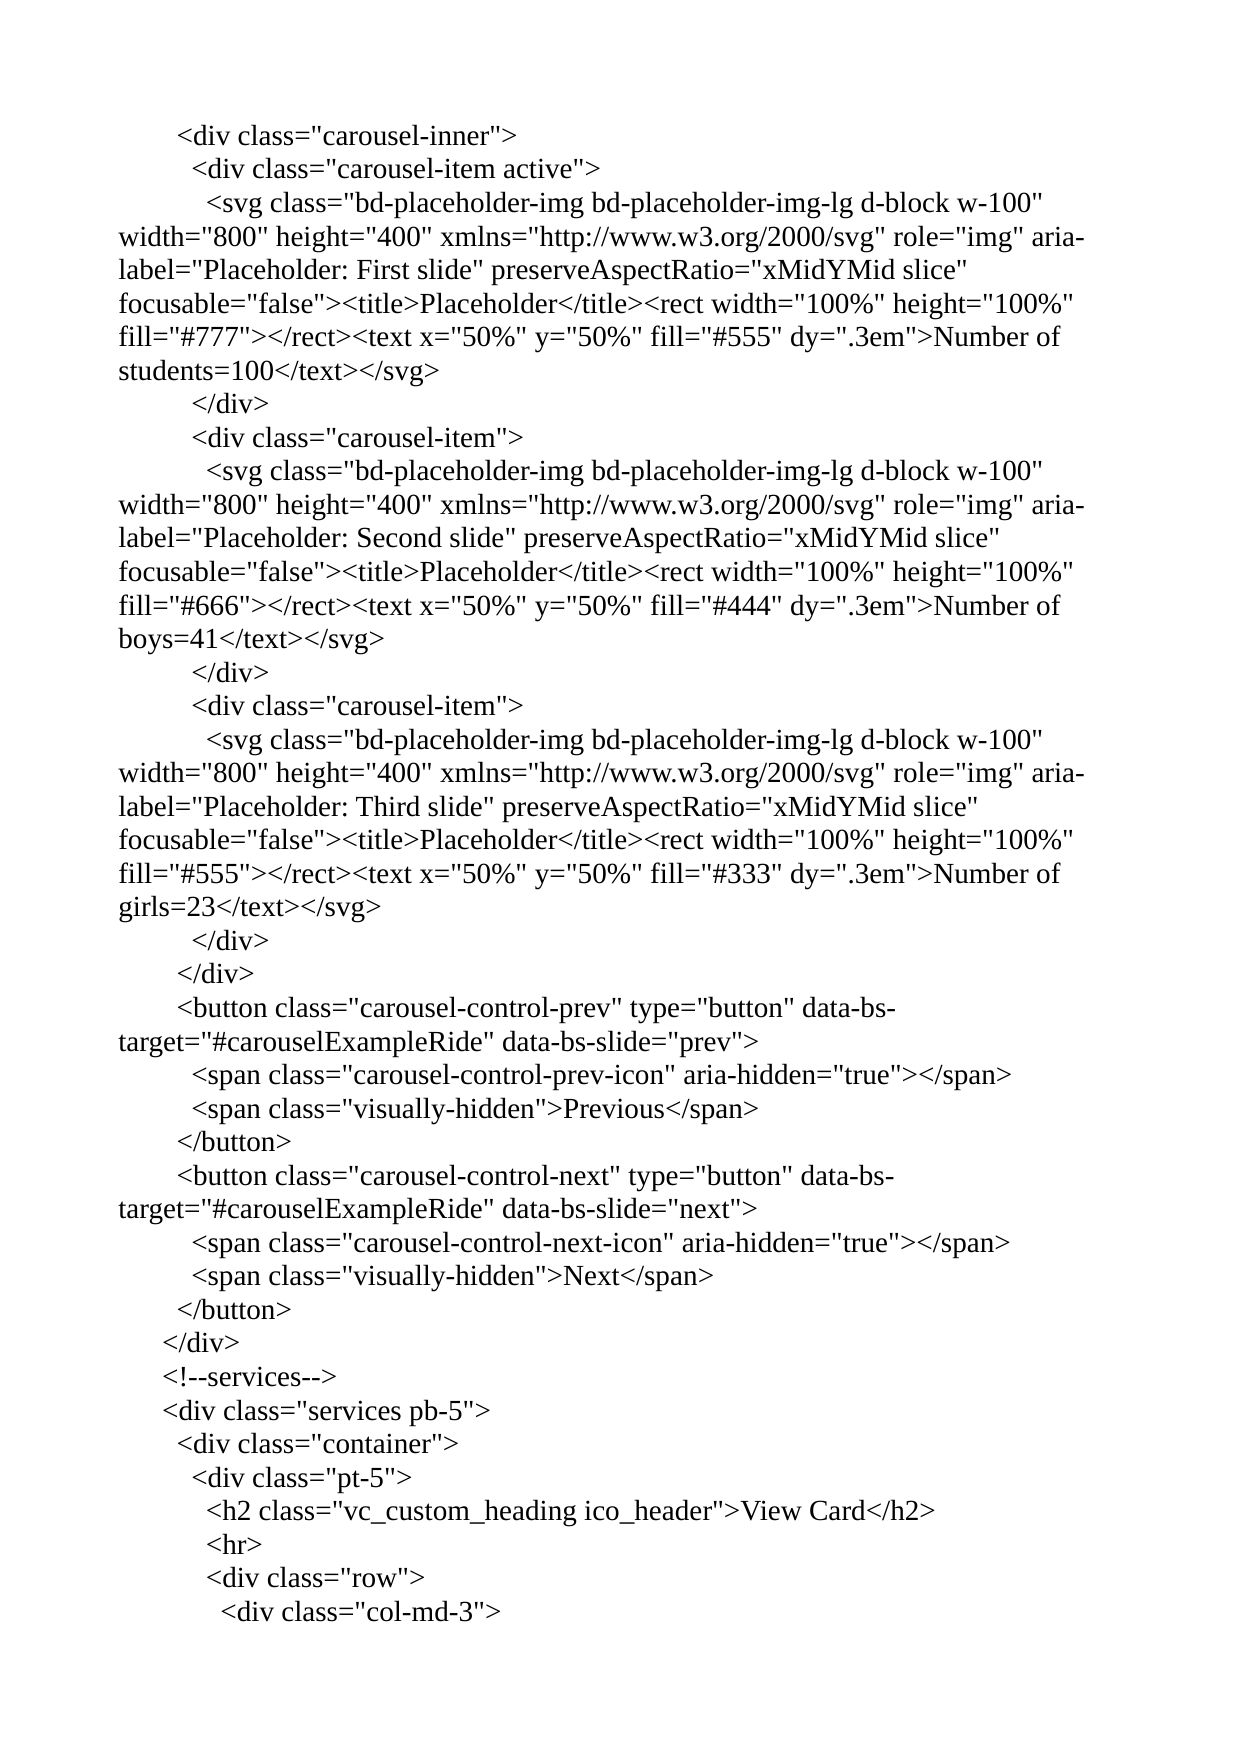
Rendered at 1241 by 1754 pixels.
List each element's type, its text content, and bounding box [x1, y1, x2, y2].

text <div class="container"> [118, 1426, 1122, 1460]
text <!--services--> [118, 1359, 1122, 1393]
text </div> [118, 655, 1122, 688]
text <span class="carousel-control-next-icon" aria-hidden="true"></span> [118, 1225, 1122, 1258]
text <div class="carousel-inner"> [118, 118, 1122, 152]
text <div class="row"> [118, 1560, 1122, 1594]
text <svg class="bd-placeholder-img bd-placeholder-img-lg d-block w-100" width="800" height="400" xmlns="http://www.w3.org/2000/svg" role="img" aria-label="Placeholder: Second slide" preserveAspectRatio="xMidYMid slice" focusable="false"><title>Placeholder</title><rect width="100%" height="100%" fill="#666"></rect><text x="50%" y="50%" fill="#444" dy=".3em">Number of boys=41</text></svg> [118, 453, 1122, 655]
text <span class="visually-hidden">Next</span> [118, 1258, 1122, 1292]
text </div> [118, 923, 1122, 957]
text </div> [118, 957, 1122, 990]
text <button class="carousel-control-next" type="button" data-bs-target="#carouselExampleRide" data-bs-slide="next"> [118, 1158, 1122, 1225]
text <button class="carousel-control-prev" type="button" data-bs-target="#carouselExampleRide" data-bs-slide="prev"> [118, 990, 1122, 1057]
text <div class="pt-5"> [118, 1460, 1122, 1493]
text <span class="carousel-control-prev-icon" aria-hidden="true"></span> [118, 1057, 1122, 1091]
text <div class="carousel-item"> [118, 688, 1122, 722]
text <div class="services pb-5"> [118, 1393, 1122, 1426]
text <div class="carousel-item active"> [118, 152, 1122, 185]
text <div class="col-md-3"> [118, 1594, 1122, 1627]
text </button> [118, 1124, 1122, 1158]
text </div> [118, 386, 1122, 420]
text </button> [118, 1292, 1122, 1326]
text </div> [118, 1326, 1122, 1359]
text <svg class="bd-placeholder-img bd-placeholder-img-lg d-block w-100" width="800" height="400" xmlns="http://www.w3.org/2000/svg" role="img" aria-label="Placeholder: First slide" preserveAspectRatio="xMidYMid slice" focusable="false"><title>Placeholder</title><rect width="100%" height="100%" fill="#777"></rect><text x="50%" y="50%" fill="#555" dy=".3em">Number of students=100</text></svg> [118, 185, 1122, 386]
text <svg class="bd-placeholder-img bd-placeholder-img-lg d-block w-100" width="800" height="400" xmlns="http://www.w3.org/2000/svg" role="img" aria-label="Placeholder: Third slide" preserveAspectRatio="xMidYMid slice" focusable="false"><title>Placeholder</title><rect width="100%" height="100%" fill="#555"></rect><text x="50%" y="50%" fill="#333" dy=".3em">Number of girls=23</text></svg> [118, 722, 1122, 923]
text <h2 class="vc_custom_heading ico_header">View Card</h2> [118, 1493, 1122, 1527]
text <hr> [118, 1527, 1122, 1560]
text <span class="visually-hidden">Previous</span> [118, 1091, 1122, 1124]
text <div class="carousel-item"> [118, 420, 1122, 453]
